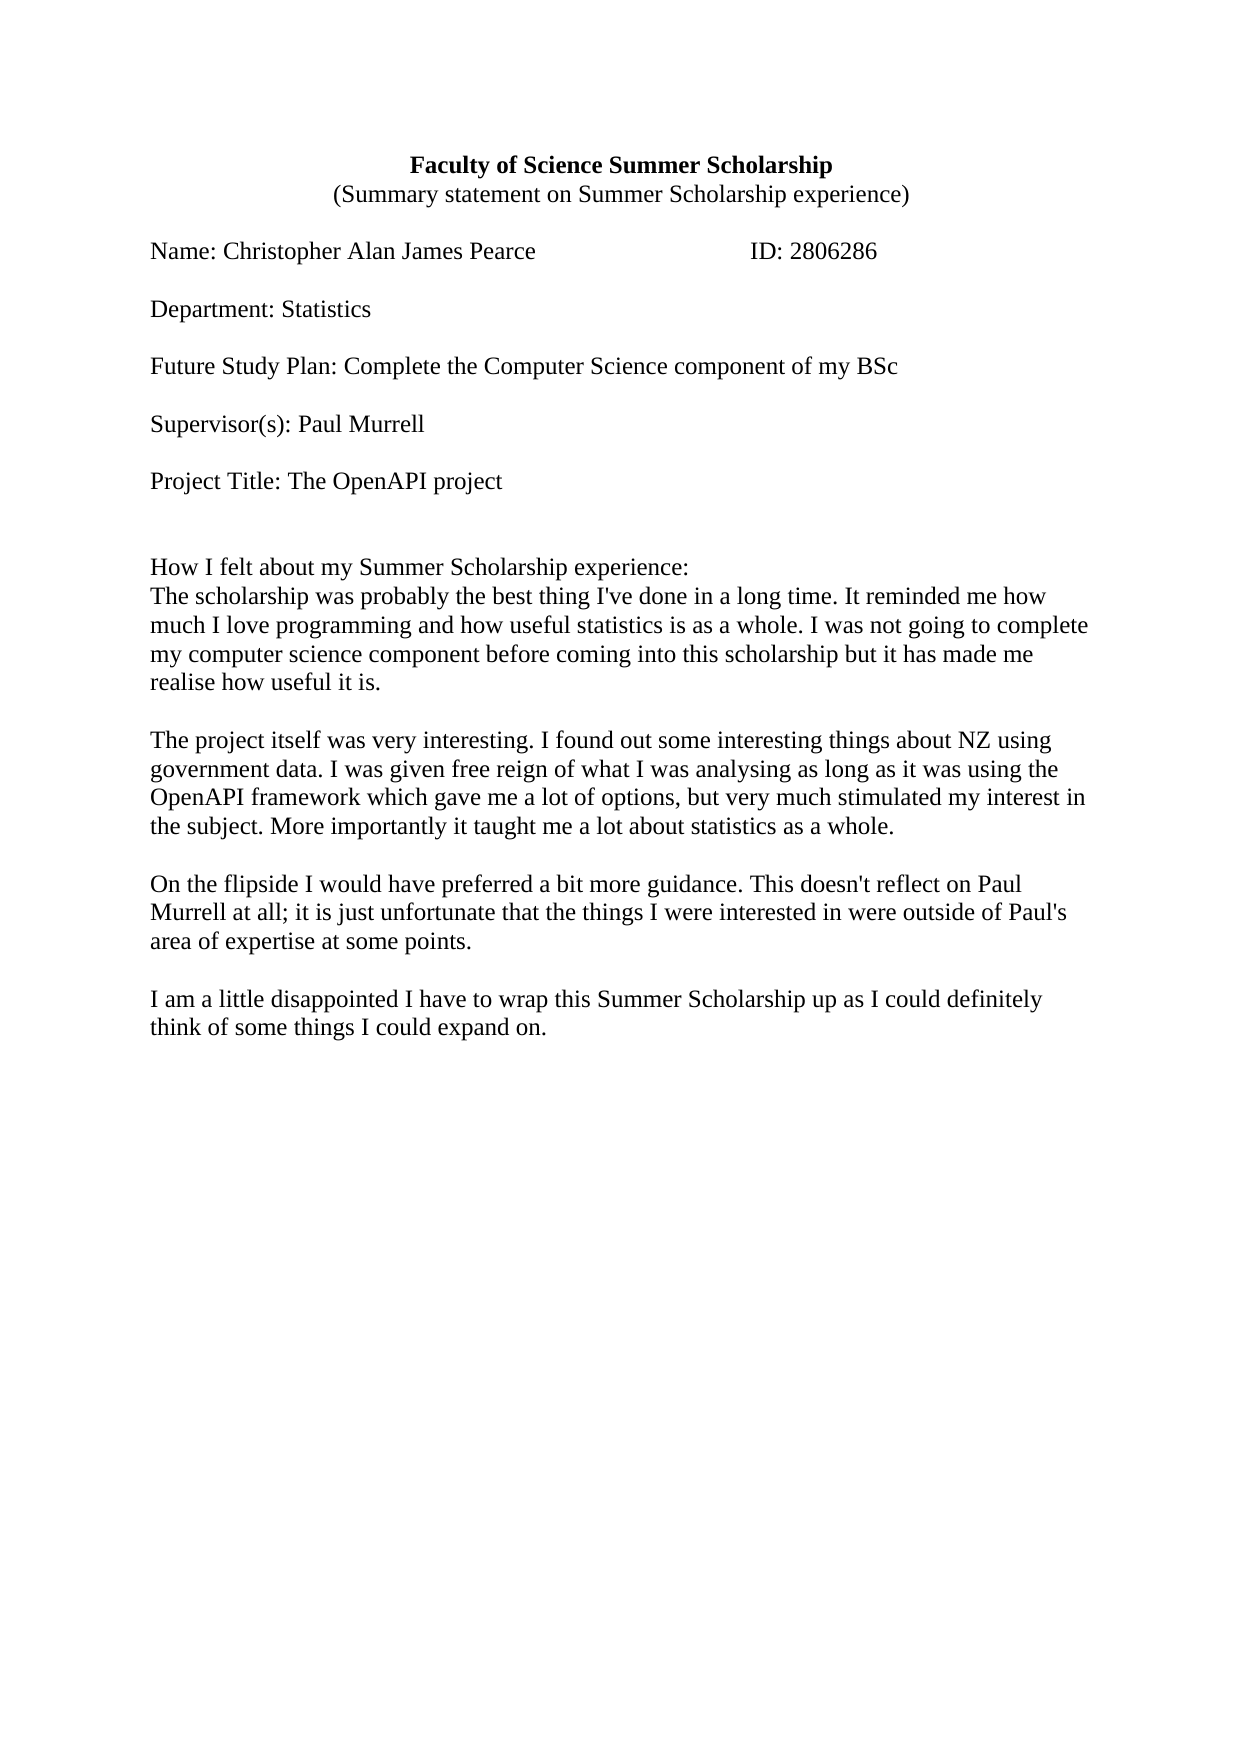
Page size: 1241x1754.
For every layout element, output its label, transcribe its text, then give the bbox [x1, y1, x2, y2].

text Supervisor(s): Paul Murrell [150, 409, 1092, 437]
text I am a little disappointed I have to wrap this Summer Scholarship up as I could definitely think of some things I could expand on. [150, 984, 1092, 1041]
text How I felt about my Summer Scholarship experience: [150, 552, 1092, 581]
text Future Study Plan: Complete the Computer Science component of my BSc [150, 351, 1092, 380]
text (Summary statement on Summer Scholarship experience) [150, 179, 1092, 207]
text On the flipside I would have preferred a bit more guidance. This doesn't reflect on Paul Murrell at all; it is just unfortunate that the things I were interested in were outside of Paul's area of expertise at some points. [150, 869, 1092, 955]
text Department: Statistics [150, 294, 1092, 322]
text Name: Christopher Alan James Pearce ID: 2806286 [150, 236, 1092, 265]
text Project Title: The OpenAPI project [150, 466, 1092, 495]
text The project itself was very interesting. I found out some interesting things about NZ using government data. I was given free reign of what I was analysing as long as it was using the OpenAPI framework which gave me a lot of options, but very much stimulated my interest in the subject. More importantly it taught me a lot about statistics as a whole. [150, 725, 1092, 840]
text The scholarship was probably the best thing I've done in a long time. It reminded me how much I love programming and how useful statistics is as a whole. I was not going to complete my computer science component before coming into this scholarship but it has made me realise how useful it is. [150, 581, 1092, 696]
text Faculty of Science Summer Scholarship [150, 150, 1092, 179]
